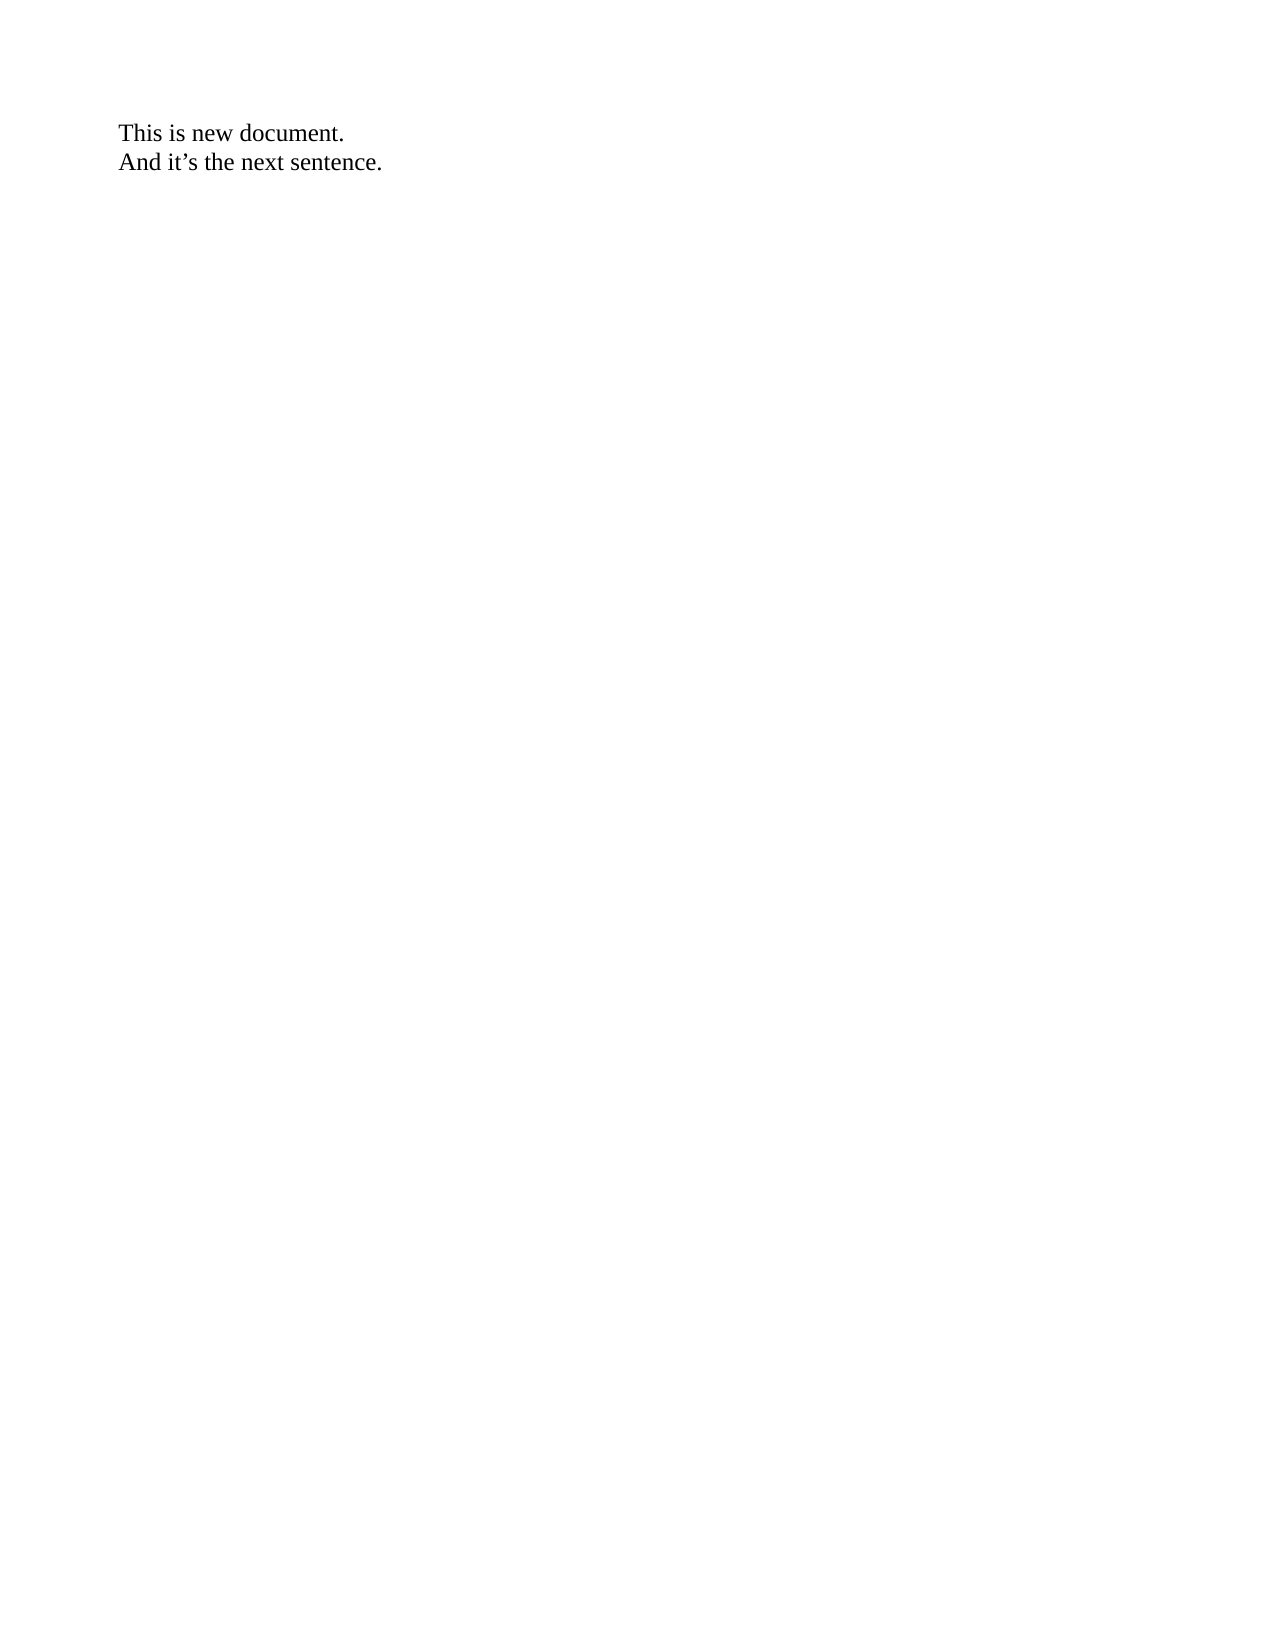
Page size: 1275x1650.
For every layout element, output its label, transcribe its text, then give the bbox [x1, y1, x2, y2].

text And it’s the next sentence. [118, 147, 1157, 176]
text This is new document. [118, 118, 1157, 147]
